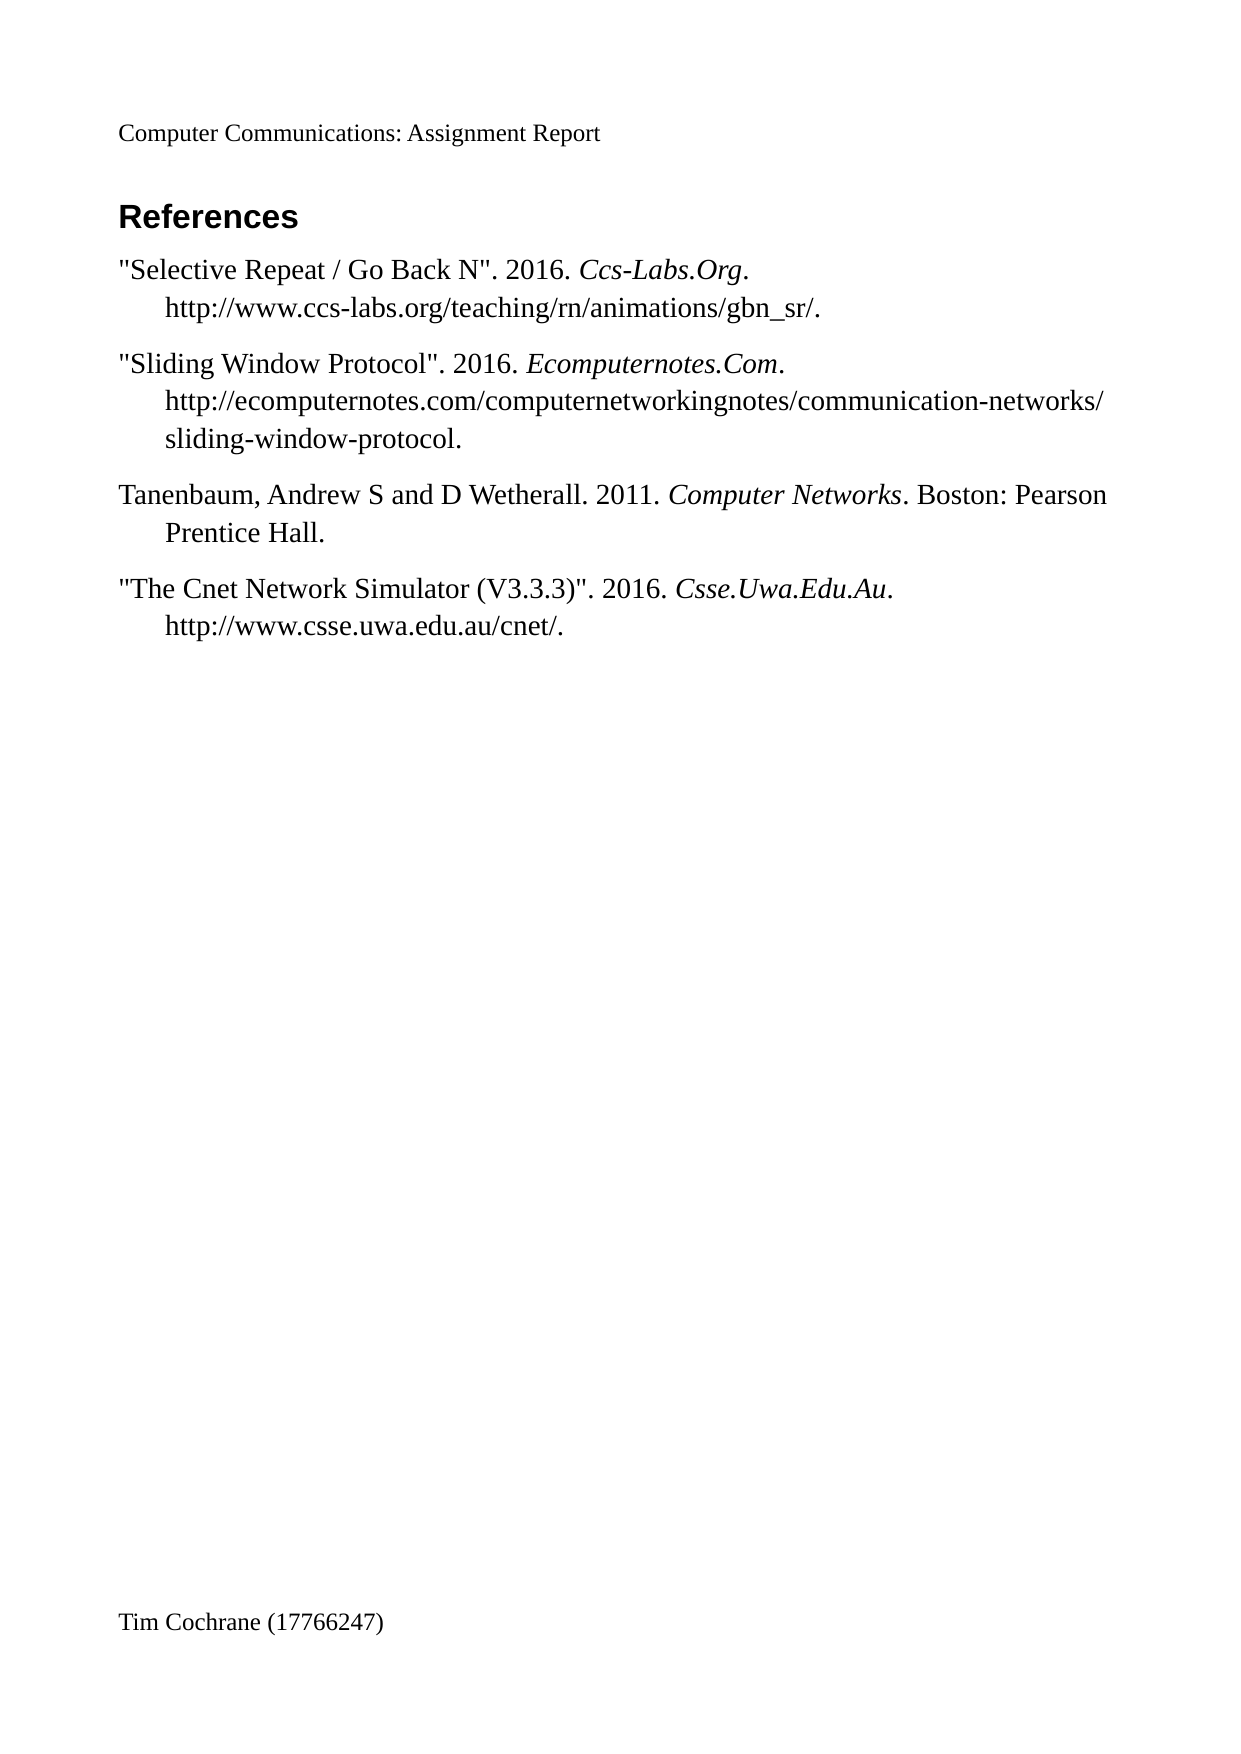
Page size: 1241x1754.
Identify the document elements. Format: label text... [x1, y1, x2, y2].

text "The Cnet Network Simulator (V3.3.3)". 2016. Csse.Uwa.Edu.Au. http://www.csse.uwa.edu.au/cnet/. [118, 567, 1122, 642]
text Tanenbaum, Andrew S and D Wetherall. 2011. Computer Networks. Boston: Pearson Prentice Hall. [118, 473, 1122, 548]
text "Sliding Window Protocol". 2016. Ecomputernotes.Com. http://ecomputernotes.com/computernetworkingnotes/communication-networks/sliding-window-protocol. [118, 342, 1122, 454]
text "Selective Repeat / Go Back N". 2016. Ccs-Labs.Org. http://www.ccs-labs.org/teaching/rn/animations/gbn_sr/. [118, 248, 1122, 323]
subtitle References [118, 197, 1122, 236]
